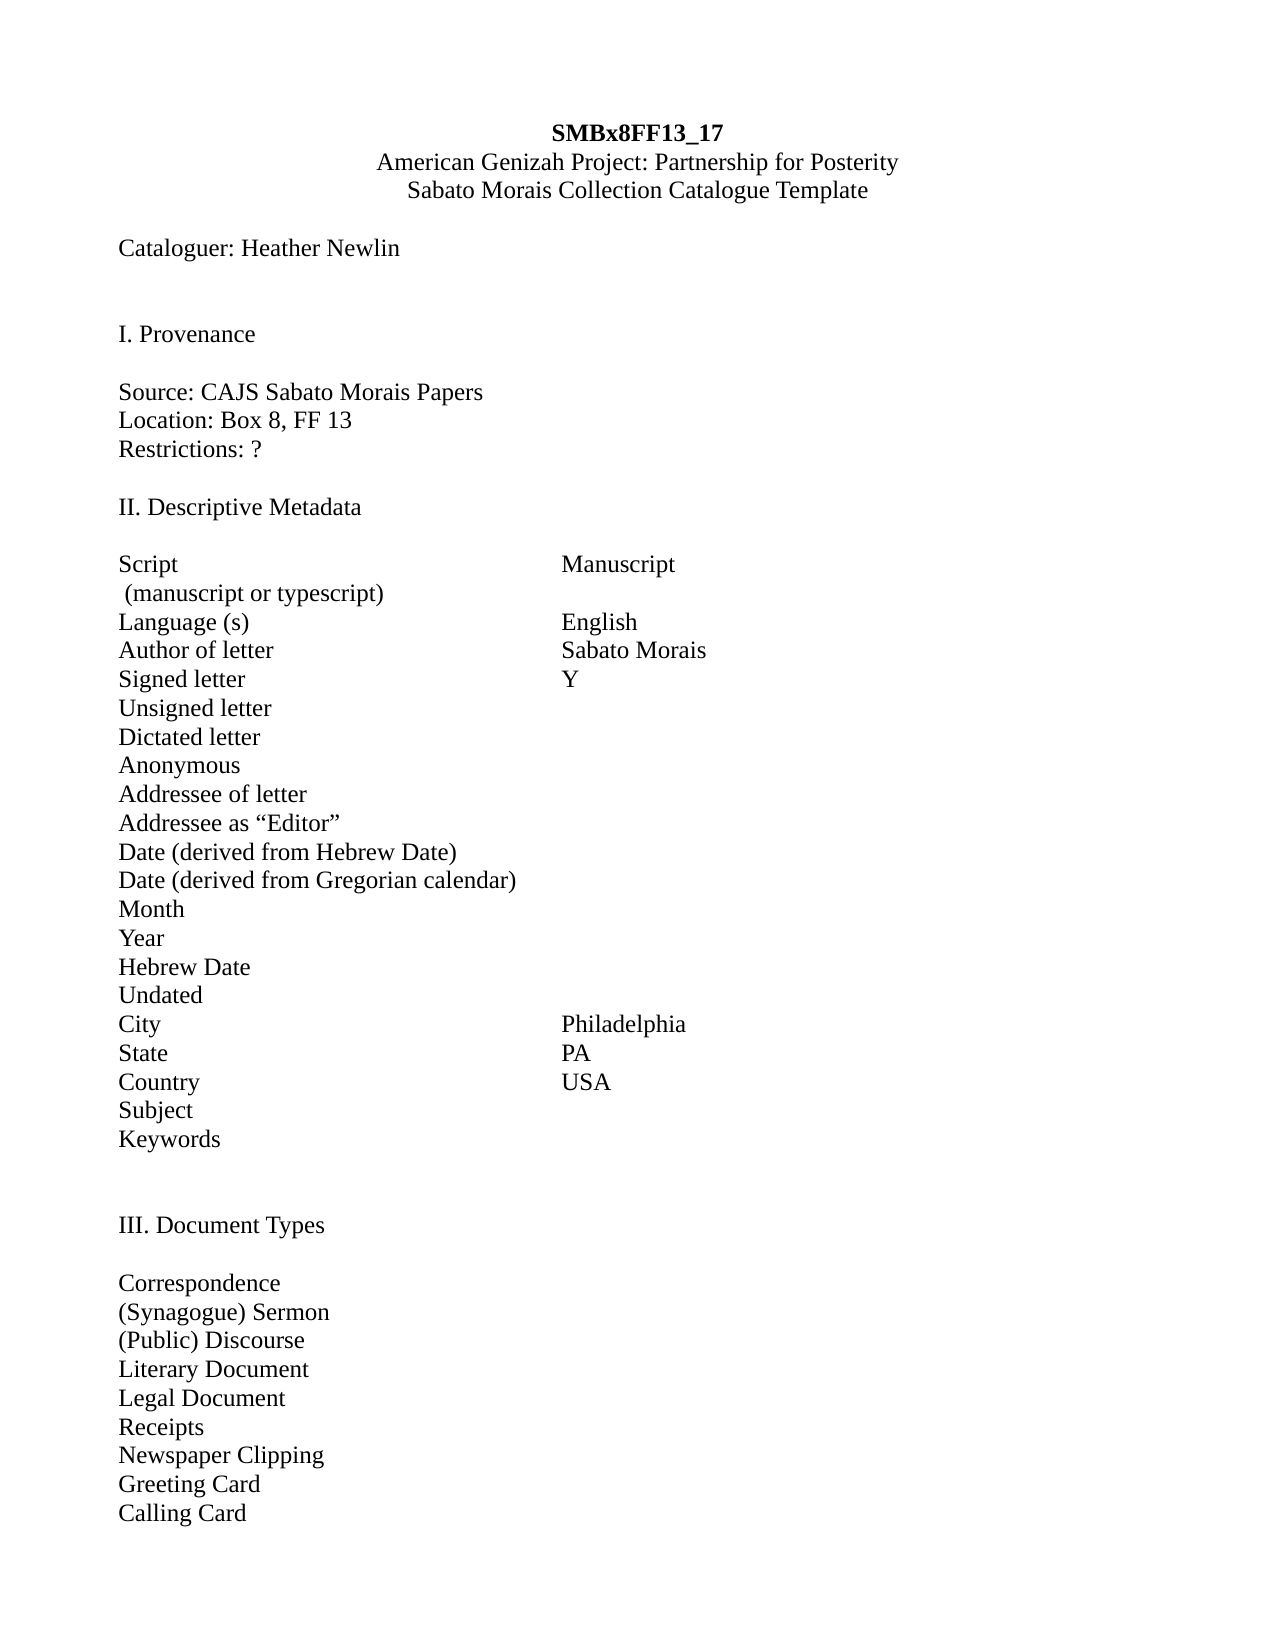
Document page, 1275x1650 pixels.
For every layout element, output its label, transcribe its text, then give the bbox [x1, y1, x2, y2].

text Signed letter Y [118, 664, 1157, 693]
text Month [118, 894, 1157, 923]
text Addressee of letter [118, 779, 1157, 808]
text Date (derived from Gregorian calendar) [118, 866, 1157, 894]
text Calling Card [118, 1498, 1157, 1527]
text Correspondence [118, 1268, 1157, 1297]
text I. Provenance [118, 319, 1157, 348]
text (Public) Discourse [118, 1326, 1157, 1354]
text Anonymous [118, 751, 1157, 779]
text Cataloguer: Heather Newlin [118, 233, 1157, 262]
text Restrictions: ? [118, 434, 1157, 463]
text Undated [118, 981, 1157, 1009]
text Source: CAJS Sabato Morais Papers [118, 377, 1157, 406]
text Script Manuscript [118, 549, 1157, 578]
text Date (derived from Hebrew Date) [118, 837, 1157, 866]
text Keywords [118, 1124, 1157, 1153]
text Year [118, 923, 1157, 952]
text Location: Box 8, FF 13 [118, 406, 1157, 434]
text City Philadelphia [118, 1009, 1157, 1038]
text Language (s) English [118, 607, 1157, 636]
text Legal Document [118, 1383, 1157, 1412]
text II. Descriptive Metadata [118, 492, 1157, 521]
text Addressee as “Editor” [118, 808, 1157, 837]
text Unsigned letter [118, 693, 1157, 722]
text SMBx8FF13_17 [118, 118, 1157, 147]
text Literary Document [118, 1354, 1157, 1383]
text Author of letter Sabato Morais [118, 636, 1157, 664]
text Sabato Morais Collection Catalogue Template [118, 176, 1157, 204]
text (manuscript or typescript) [118, 578, 1157, 607]
text Hebrew Date [118, 952, 1157, 981]
text American Genizah Project: Partnership for Posterity [118, 147, 1157, 176]
text Greeting Card [118, 1469, 1157, 1498]
text Country USA [118, 1067, 1157, 1096]
text State PA [118, 1038, 1157, 1067]
text Dictated letter [118, 722, 1157, 751]
text Newspaper Clipping [118, 1441, 1157, 1469]
text Subject [118, 1096, 1157, 1124]
text III. Document Types [118, 1211, 1157, 1239]
text Receipts [118, 1412, 1157, 1441]
text (Synagogue) Sermon [118, 1297, 1157, 1326]
